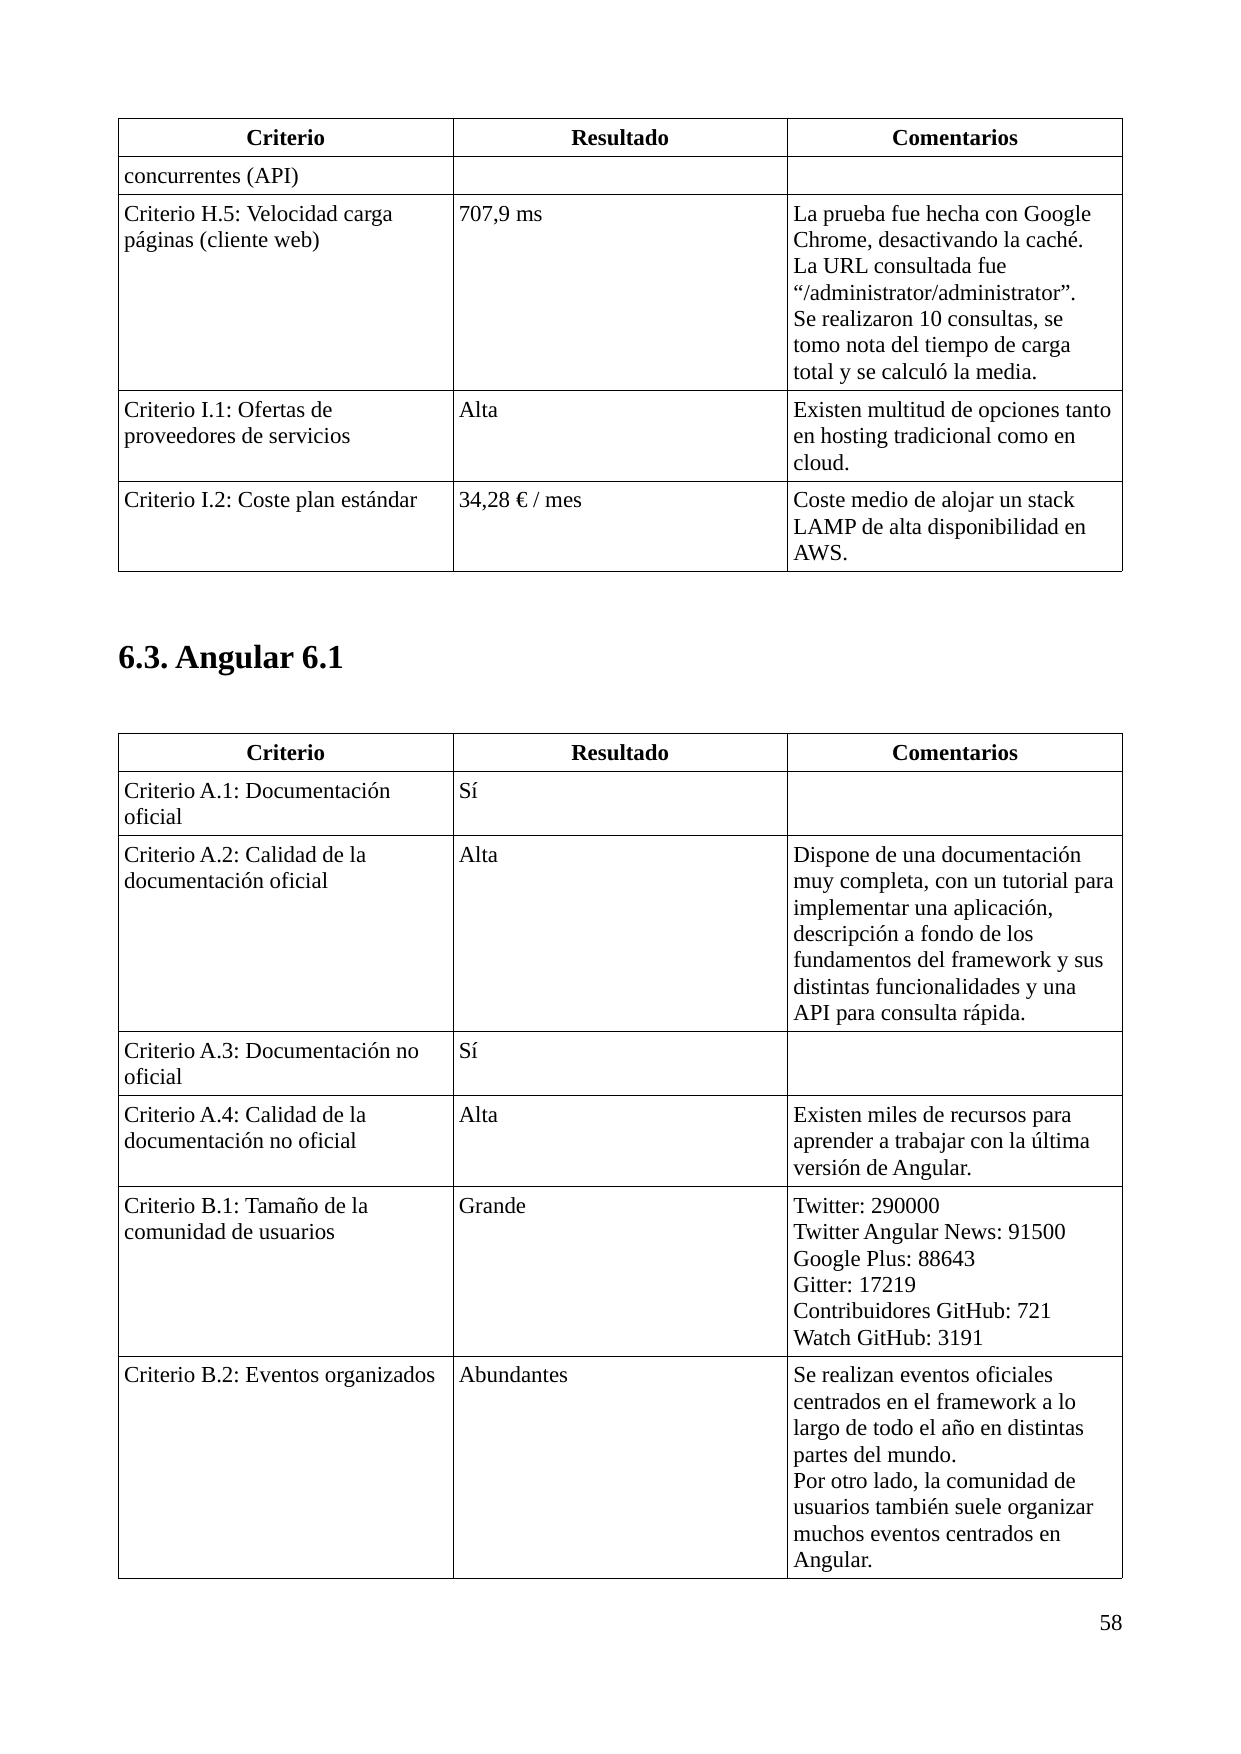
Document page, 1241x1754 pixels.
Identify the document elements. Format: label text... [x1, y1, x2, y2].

table_header Resultado [454, 734, 787, 771]
table_cell 34,28 € / mes [454, 482, 787, 571]
table_cell Existen miles de recursos para aprender a trabajar con la última versión de Angular. [788, 1096, 1122, 1186]
table_cell - [454, 157, 787, 194]
table_cell Criterio H.5: Velocidad carga páginas (cliente web) [119, 195, 453, 390]
table_cell Criterio I.1: Ofertas de proveedores de servicios [119, 391, 453, 481]
table_cell Sí [454, 1032, 787, 1095]
table_header Resultado [454, 119, 787, 156]
table_cell Sí [454, 772, 787, 835]
table_cell La prueba fue hecha con Google Chrome, desactivando la caché. La URL consultada fue “/administrator/administrator”. Se realizaron 10 consultas, se tomo nota del tiempo de carga total y se calculó la media. [788, 195, 1122, 390]
table_cell [788, 1032, 1122, 1095]
table_cell [788, 772, 1122, 835]
table_cell Criterio A.1: Documentación oficial [119, 772, 453, 835]
table_cell Grande [454, 1187, 787, 1356]
table_cell Criterio I.2: Coste plan estándar [119, 482, 453, 571]
table_cell Existen multitud de opciones tanto en hosting tradicional como en cloud. [788, 391, 1122, 481]
table_cell Coste medio de alojar un stack LAMP de alta disponibilidad en AWS. [788, 482, 1122, 571]
table_cell Alta [454, 836, 787, 1031]
table_header Criterio [119, 734, 453, 771]
table_header Comentarios [788, 734, 1122, 771]
table_cell Criterio A.4: Calidad de la documentación no oficial [119, 1096, 453, 1186]
table_cell Criterio B.2: Eventos organizados [119, 1357, 453, 1578]
subtitle 6.3. Angular 6.1 [118, 637, 1122, 676]
table_cell Abundantes [454, 1357, 787, 1578]
table_cell [788, 157, 1122, 194]
table_header Comentarios [788, 119, 1122, 156]
table_cell Dispone de una documentación muy completa, con un tutorial para implementar una aplicación, descripción a fondo de los fundamentos del framework y sus distintas funcionalidades y una API para consulta rápida. [788, 836, 1122, 1031]
table_cell Criterio A.3: Documentación no oficial [119, 1032, 453, 1095]
table_cell Criterio A.2: Calidad de la documentación oficial [119, 836, 453, 1031]
table_cell Criterio B.1: Tamaño de la comunidad de usuarios [119, 1187, 453, 1356]
table_cell Twitter: 290000 Twitter Angular News: 91500 Google Plus: 88643 Gitter: 17219 Contribuidores GitHub: 721 Watch GitHub: 3191 [788, 1187, 1122, 1356]
table_cell concurrentes (API) [119, 157, 453, 194]
table_cell Alta [454, 1096, 787, 1186]
table_cell 707,9 ms [454, 195, 787, 390]
table_header Criterio [119, 119, 453, 156]
table_cell Alta [454, 391, 787, 481]
table_cell Se realizan eventos oficiales centrados en el framework a lo largo de todo el año en distintas partes del mundo. Por otro lado, la comunidad de usuarios también suele organizar muchos eventos centrados en Angular. [788, 1357, 1122, 1578]
